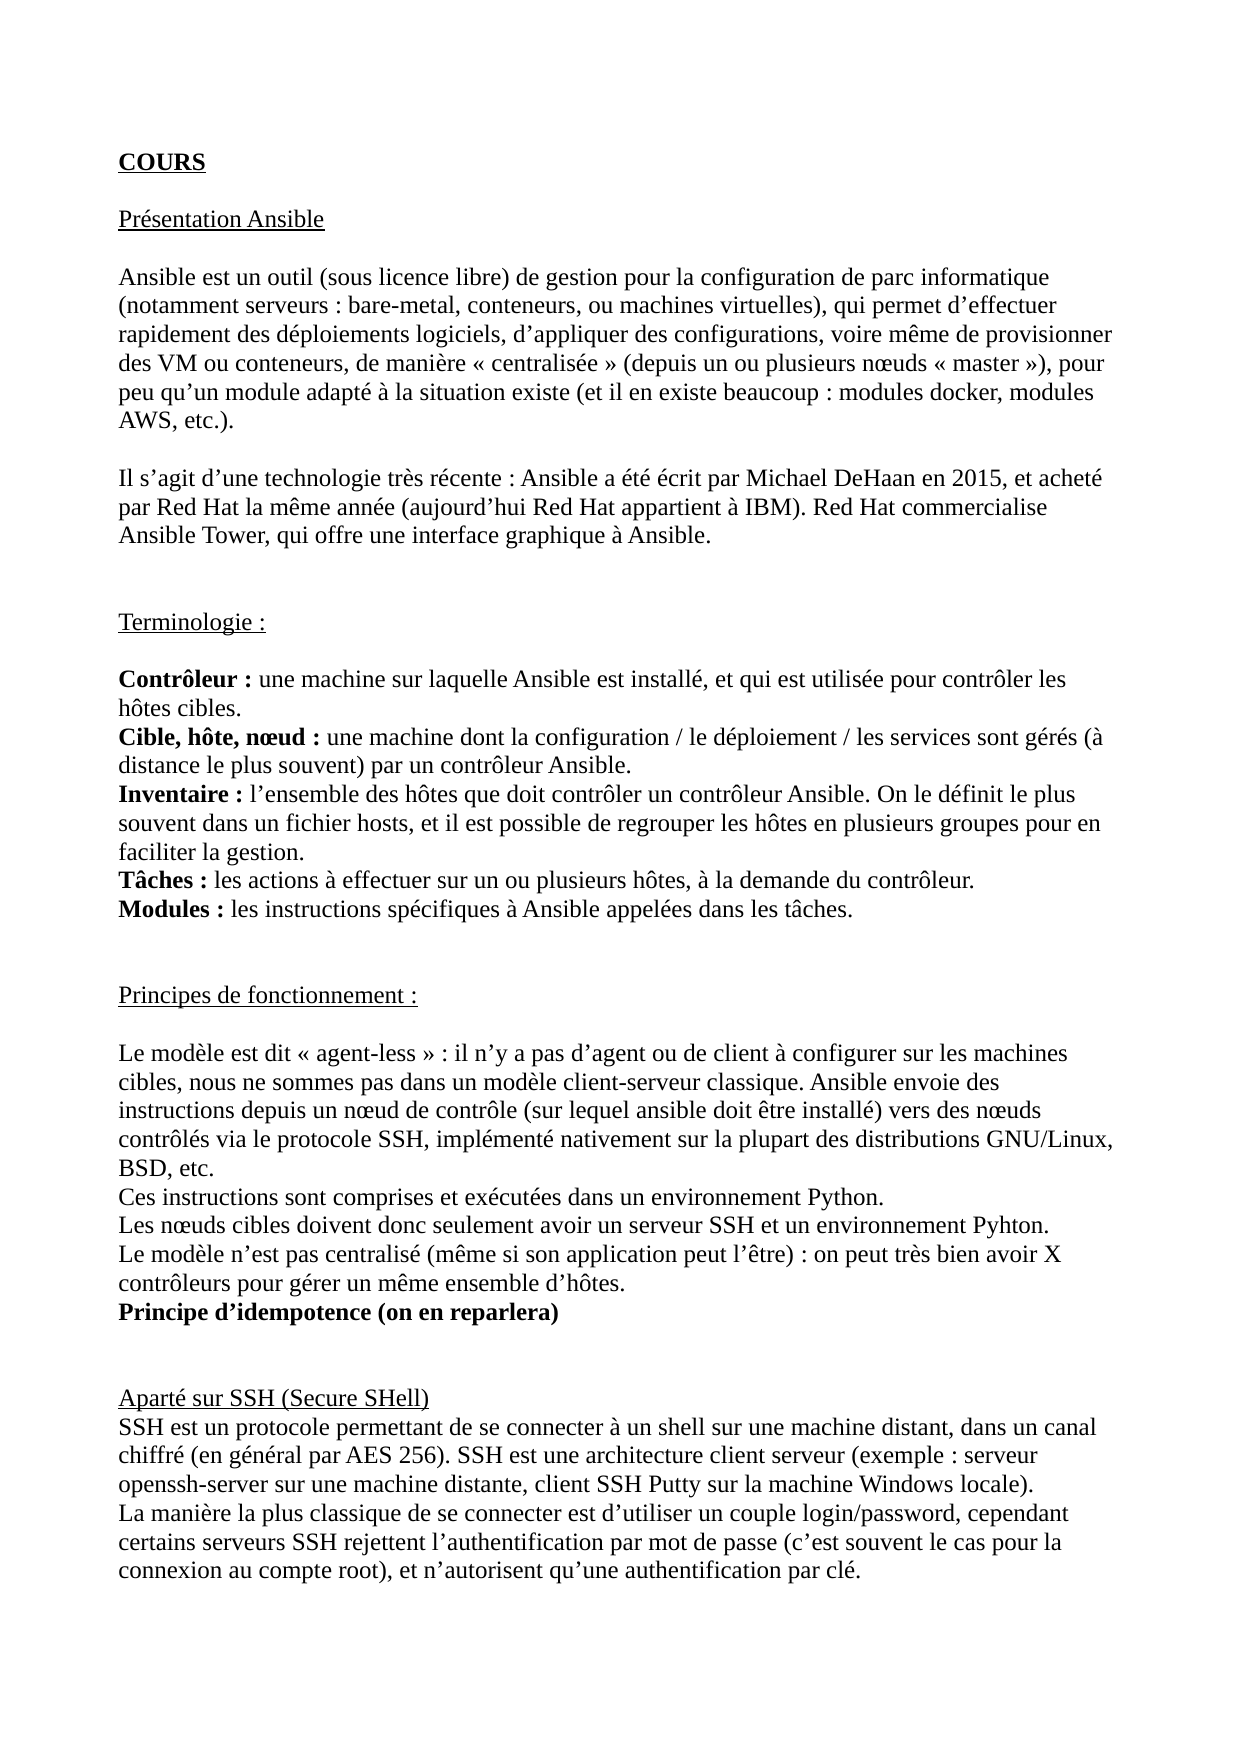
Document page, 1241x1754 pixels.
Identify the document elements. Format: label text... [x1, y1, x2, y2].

text COURS [118, 147, 1122, 176]
text Modules : les instructions spécifiques à Ansible appelées dans les tâches. [118, 894, 1122, 923]
text Ansible est un outil (sous licence libre) de gestion pour la configuration de parc informatique (notamment serveurs : bare-metal, conteneurs, ou machines virtuelles), qui permet d’effectuer rapidement des déploiements logiciels, d’appliquer des configurations, voire même de provisionner des VM ou conteneurs, de manière « centralisée » (depuis un ou plusieurs nœuds « master »), pour peu qu’un module adapté à la situation existe (et il en existe beaucoup : modules docker, modules AWS, etc.). [118, 262, 1122, 434]
text Les nœuds cibles doivent donc seulement avoir un serveur SSH et un environnement Pyhton. [118, 1211, 1122, 1239]
text Ces instructions sont comprises et exécutées dans un environnement Python. [118, 1182, 1122, 1211]
text Cible, hôte, nœud : une machine dont la configuration / le déploiement / les services sont gérés (à distance le plus souvent) par un contrôleur Ansible. [118, 722, 1122, 779]
text Inventaire : l’ensemble des hôtes que doit contrôler un contrôleur Ansible. On le définit le plus souvent dans un fichier hosts, et il est possible de regrouper les hôtes en plusieurs groupes pour en faciliter la gestion. [118, 779, 1122, 866]
text Contrôleur : une machine sur laquelle Ansible est installé, et qui est utilisée pour contrôler les hôtes cibles. [118, 664, 1122, 722]
text Aparté sur SSH (Secure SHell) [118, 1383, 1122, 1412]
text Présentation Ansible [118, 204, 1122, 233]
text Le modèle est dit « agent-less » : il n’y a pas d’agent ou de client à configurer sur les machines cibles, nous ne sommes pas dans un modèle client-serveur classique. Ansible envoie des instructions depuis un nœud de contrôle (sur lequel ansible doit être installé) vers des nœuds contrôlés via le protocole SSH, implémenté nativement sur la plupart des distributions GNU/Linux, BSD, etc. [118, 1038, 1122, 1182]
text Terminologie : [118, 607, 1122, 636]
text Principe d’idempotence (on en reparlera) [118, 1297, 1122, 1326]
text Tâches : les actions à effectuer sur un ou plusieurs hôtes, à la demande du contrôleur. [118, 866, 1122, 894]
text Principes de fonctionnement : [118, 981, 1122, 1009]
text Il s’agit d’une technologie très récente : Ansible a été écrit par Michael DeHaan en 2015, et acheté par Red Hat la même année (aujourd’hui Red Hat appartient à IBM). Red Hat commercialise Ansible Tower, qui offre une interface graphique à Ansible. [118, 463, 1122, 549]
text Le modèle n’est pas centralisé (même si son application peut l’être) : on peut très bien avoir X contrôleurs pour gérer un même ensemble d’hôtes. [118, 1239, 1122, 1297]
text SSH est un protocole permettant de se connecter à un shell sur une machine distant, dans un canal chiffré (en général par AES 256). SSH est une architecture client serveur (exemple : serveur openssh-server sur une machine distante, client SSH Putty sur la machine Windows locale). La manière la plus classique de se connecter est d’utiliser un couple login/password, cependant certains serveurs SSH rejettent l’authentification par mot de passe (c’est souvent le cas pour la connexion au compte root), et n’autorisent qu’une authentification par clé. [118, 1412, 1122, 1584]
